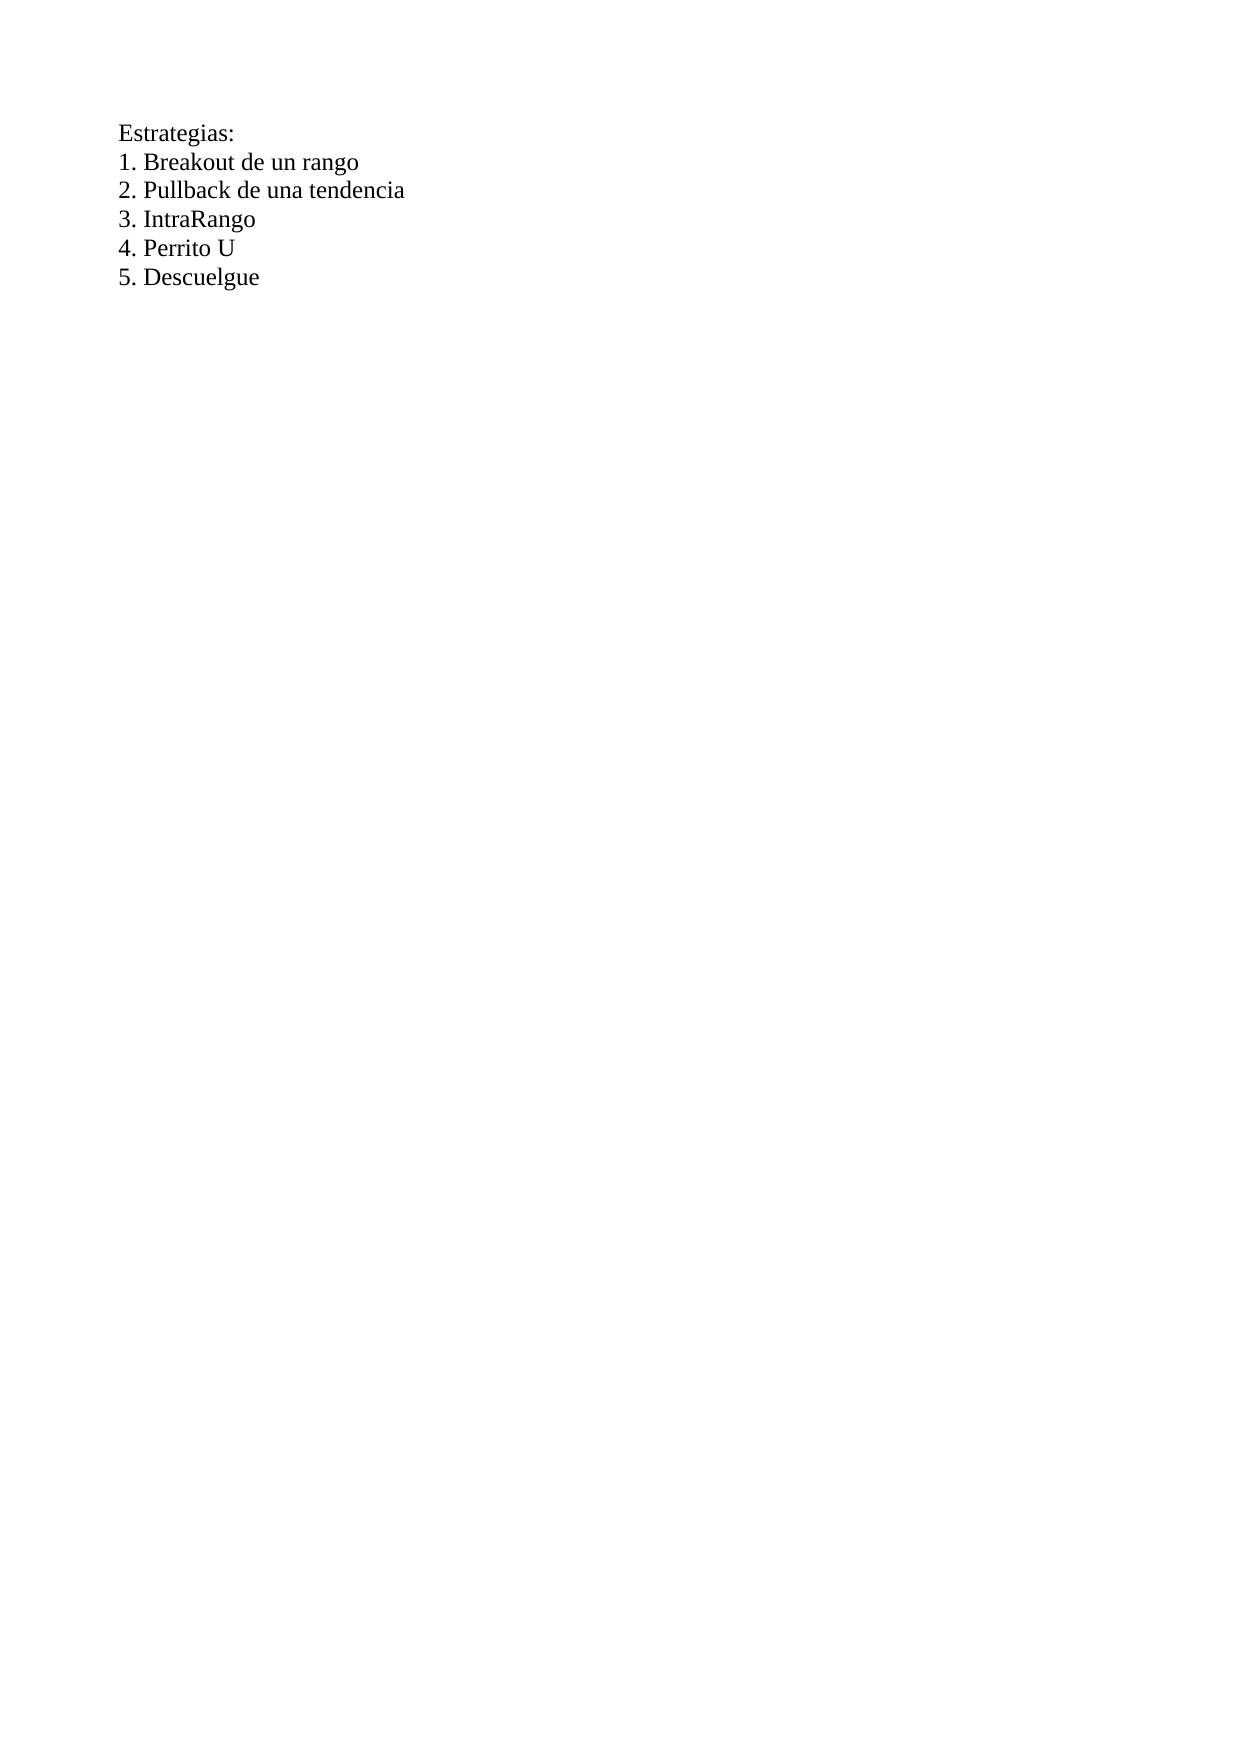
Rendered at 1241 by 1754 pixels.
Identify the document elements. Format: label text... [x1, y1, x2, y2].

text 3. IntraRango [118, 204, 1122, 233]
text 4. Perrito U [118, 233, 1122, 262]
text 2. Pullback de una tendencia [118, 176, 1122, 204]
text 1. Breakout de un rango [118, 147, 1122, 176]
text 5. Descuelgue [118, 262, 1122, 291]
text Estrategias: [118, 118, 1122, 147]
